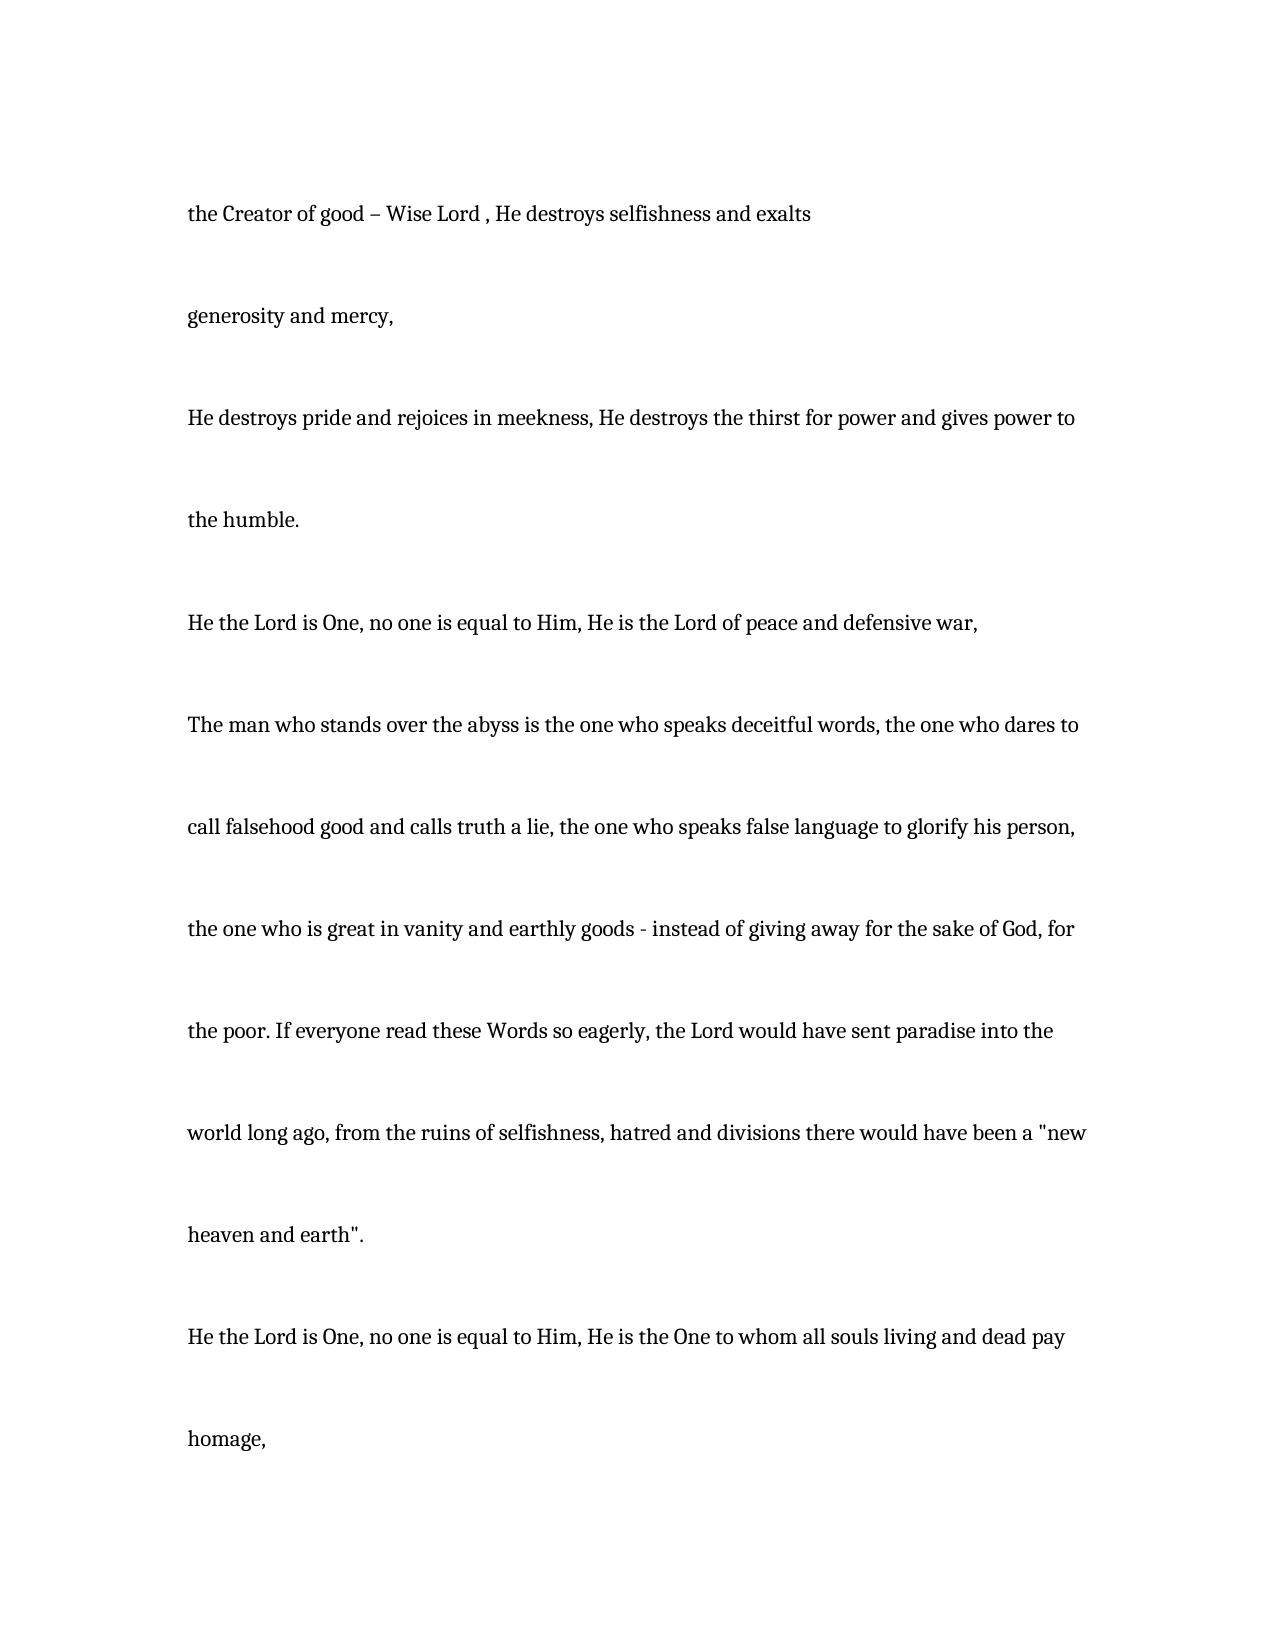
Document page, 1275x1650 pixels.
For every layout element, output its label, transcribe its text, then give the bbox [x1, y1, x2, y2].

text world long ago, from the ruins of selfishness, hatred and divisions there would have been a "new [187, 1120, 1087, 1146]
text call falsehood good and calls truth a lie, the one who speaks false language to glorify his person, [187, 813, 1087, 840]
text the Creator of good – Wise Lord , He destroys selfishness and exalts [187, 201, 1087, 227]
text The man who stands over the abyss is the one who speaks deceitful words, the one who dares to [187, 711, 1087, 738]
text He destroys pride and rejoices in meekness, He destroys the thirst for power and gives power to [187, 405, 1087, 432]
text heaven and earth". [187, 1222, 1087, 1248]
text the humble. [187, 507, 1087, 534]
text the poor. If everyone read these Words so eagerly, the Lord would have sent paradise into the [187, 1018, 1087, 1044]
text He the Lord is One, no one is equal to Him, He is the One to whom all souls living and dead pay [187, 1324, 1087, 1350]
text He the Lord is One, no one is equal to Him, He is the Lord of peace and defensive war, [187, 609, 1087, 636]
text generosity and mercy, [187, 303, 1087, 329]
text the one who is great in vanity and earthly goods - instead of giving away for the sake of God, for [187, 916, 1087, 942]
text homage, [187, 1426, 1087, 1452]
